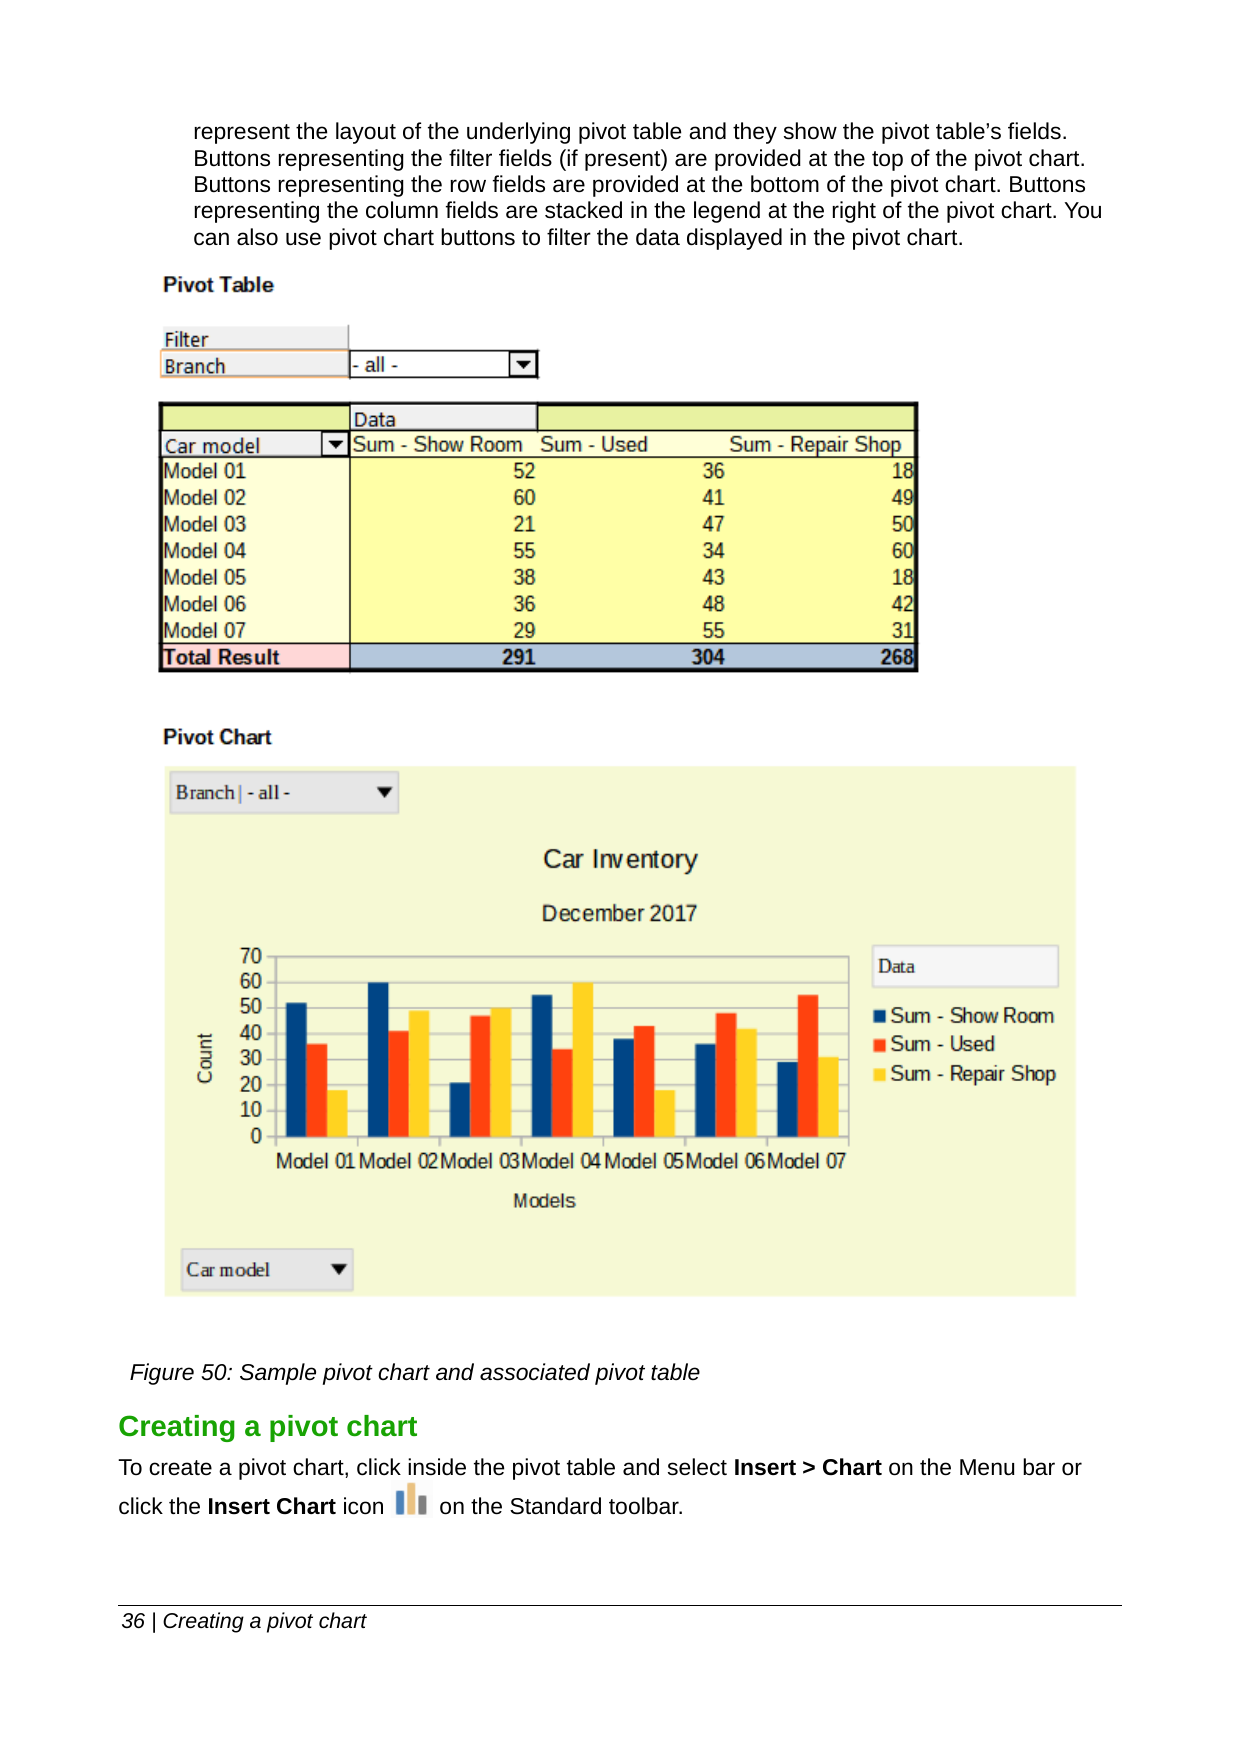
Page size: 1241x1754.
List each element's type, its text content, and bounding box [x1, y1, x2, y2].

subtitle Creating a pivot chart [118, 1409, 1122, 1442]
text To create a pivot chart, click inside the pivot table and select Insert > Chart on the Menu bar or click the Insert Chart icon on the Standard toolbar. [118, 1454, 1122, 1519]
picture [390, 1480, 433, 1518]
picture [129, 261, 1111, 1333]
list represent the layout of the underlying pivot table and they show the pivot table’s fields. Buttons representing the filter fields (if present) are provided at the top of the pivot chart. Buttons representing the row fields are provided at the bottom of the pivot chart. Buttons representing the column fields are stacked in the legend at the right of the pivot chart. You can also use pivot chart buttons to filter the data displayed in the pivot chart. [156, 118, 1122, 250]
text Figure 50: Sample pivot chart and associated pivot table [129, 1333, 1111, 1385]
